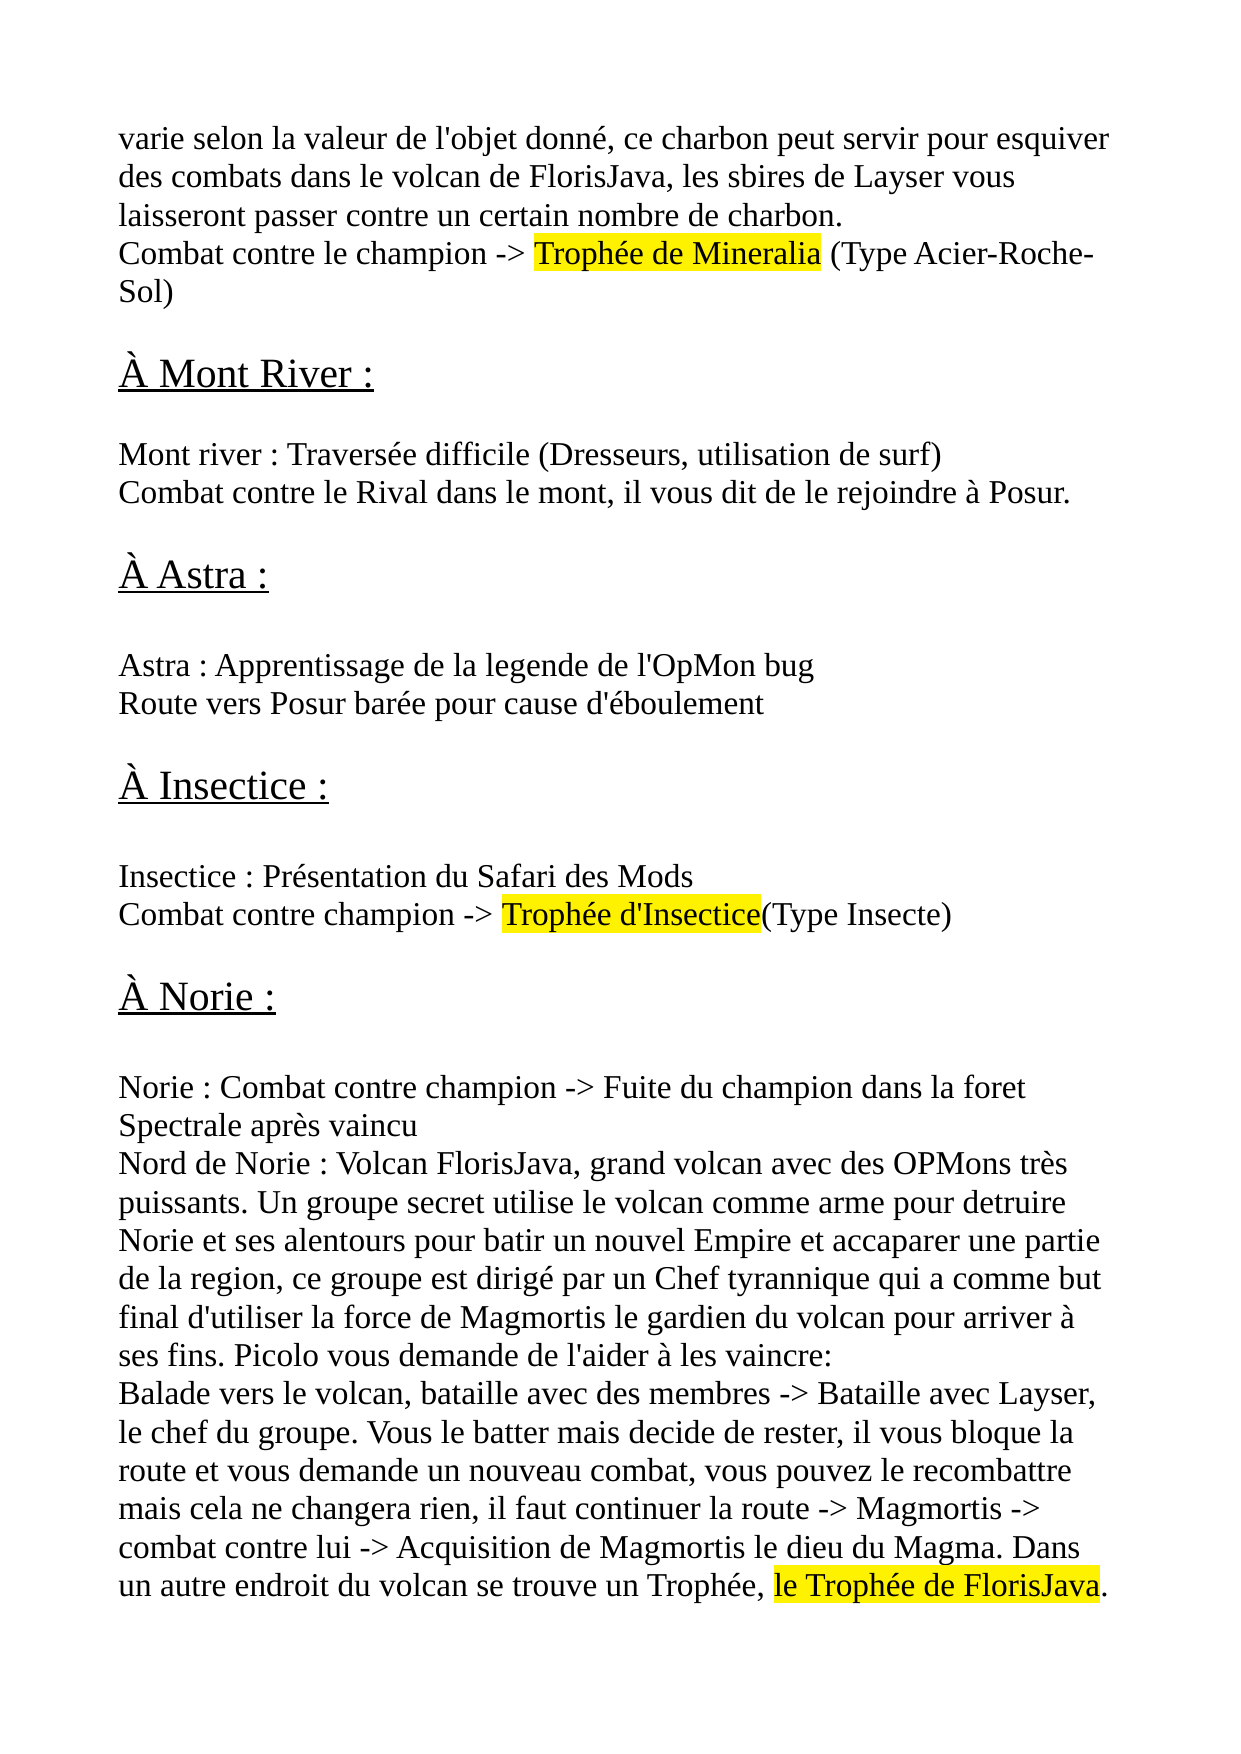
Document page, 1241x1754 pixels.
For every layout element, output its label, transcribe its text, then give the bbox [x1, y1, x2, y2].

text Nord de Norie : Volcan FlorisJava, grand volcan avec des OPMons très puissants. Un groupe secret utilise le volcan comme arme pour detruire Norie et ses alentours pour batir un nouvel Empire et accaparer une partie de la region, ce groupe est dirigé par un Chef tyrannique qui a comme but final d'utiliser la force de Magmortis le gardien du volcan pour arriver à ses fins. Picolo vous demande de l'aider à les vaincre: [118, 1143, 1122, 1373]
text Route vers Posur barée pour cause d'éboulement [118, 683, 1122, 722]
text Astra : Apprentissage de la legende de l'OpMon bug [118, 645, 1122, 683]
text À Norie : [118, 971, 1122, 1019]
text À Mont River : [118, 348, 1122, 396]
text Combat contre champion -> Trophée d'Insectice(Type Insecte) [118, 894, 1122, 933]
text Balade vers le volcan, bataille avec des membres -> Bataille avec Layser, le chef du groupe. Vous le batter mais decide de rester, il vous bloque la route et vous demande un nouveau combat, vous pouvez le recombattre mais cela ne changera rien, il faut continuer la route -> Magmortis -> combat contre lui -> Acquisition de Magmortis le dieu du Magma. Dans un autre endroit du volcan se trouve un Trophée, le Trophée de FlorisJava. [118, 1373, 1122, 1603]
text Norie : Combat contre champion -> Fuite du champion dans la foret Spectrale après vaincu [118, 1067, 1122, 1143]
text Insectice : Présentation du Safari des Mods [118, 856, 1122, 894]
text À Insectice : [118, 760, 1122, 808]
text À Astra : [118, 549, 1122, 597]
text varie selon la valeur de l'objet donné, ce charbon peut servir pour esquiver des combats dans le volcan de FlorisJava, les sbires de Layser vous laisseront passer contre un certain nombre de charbon. [118, 118, 1122, 233]
text Mont river : Traversée difficile (Dresseurs, utilisation de surf) [118, 434, 1122, 473]
text Combat contre le champion -> Trophée de Mineralia (Type Acier-Roche-Sol) [118, 233, 1122, 310]
text Combat contre le Rival dans le mont, il vous dit de le rejoindre à Posur. [118, 473, 1122, 511]
